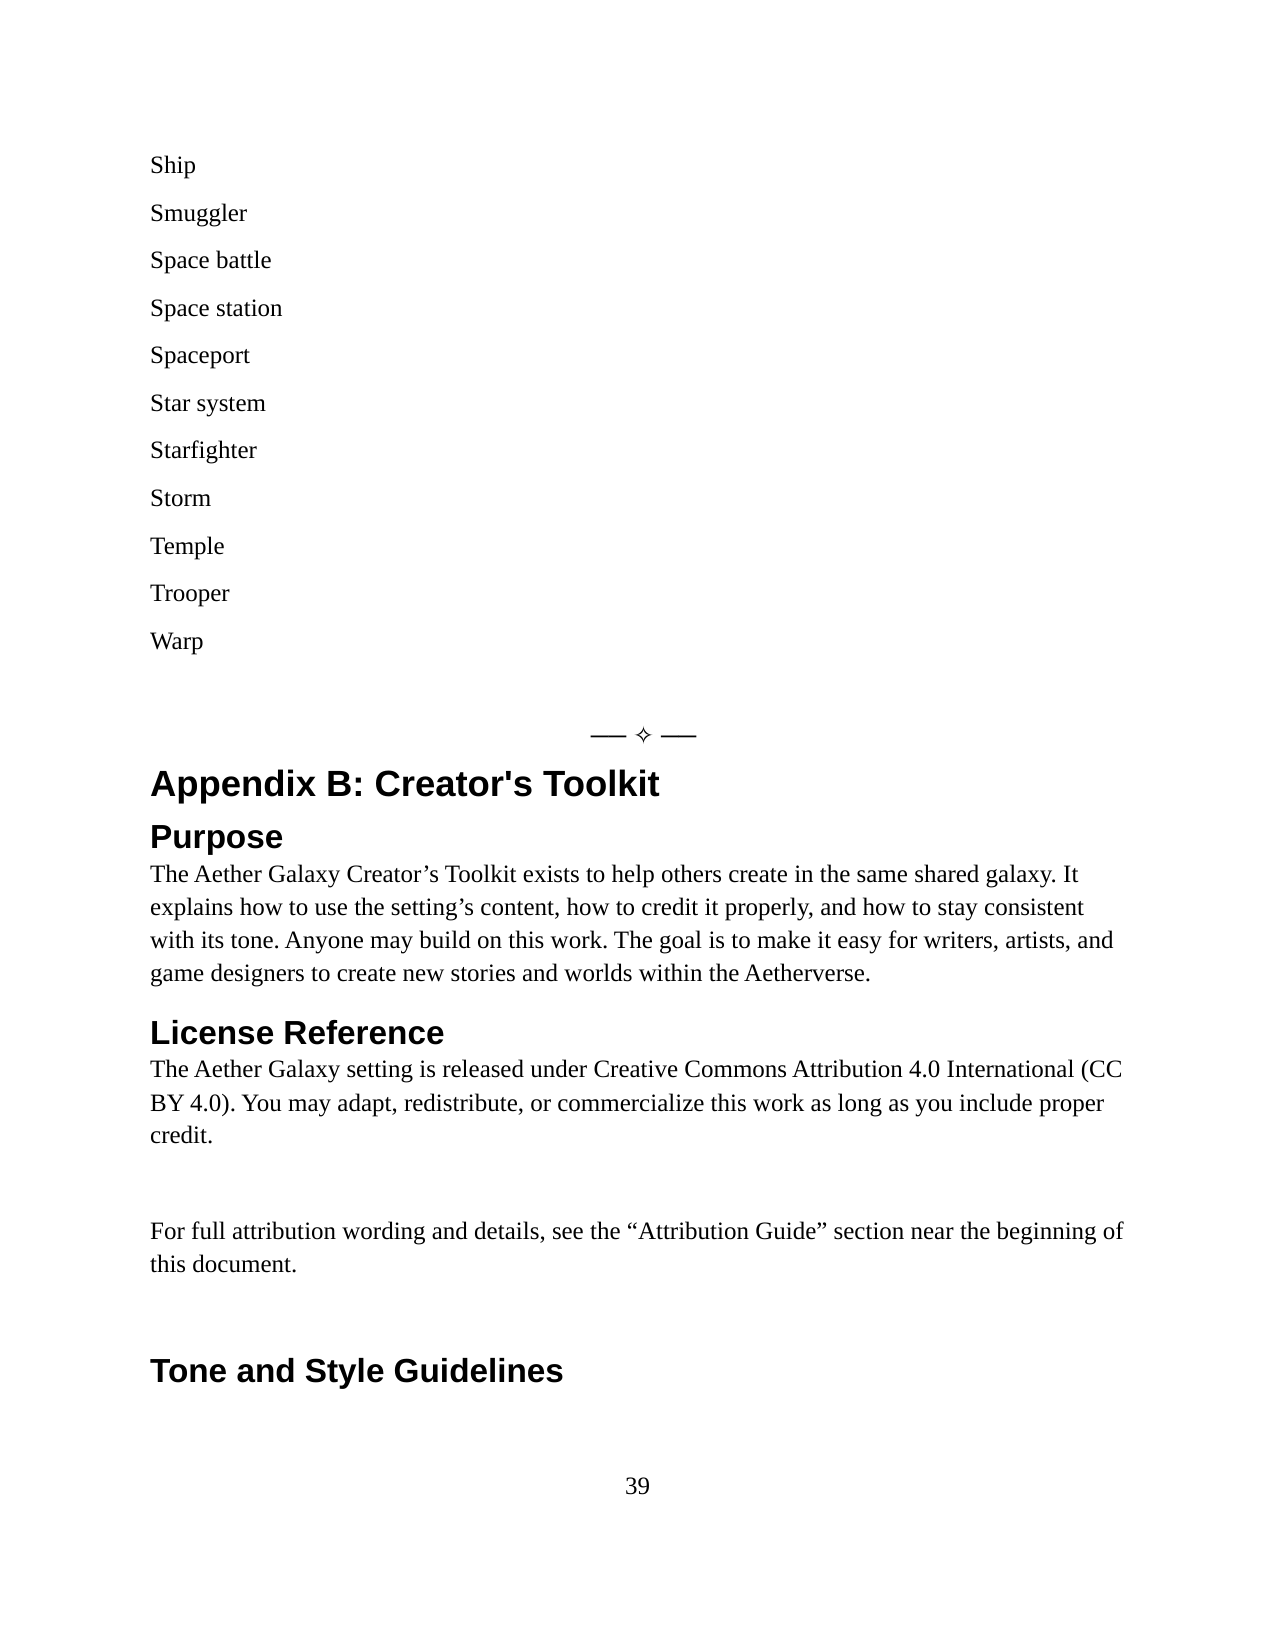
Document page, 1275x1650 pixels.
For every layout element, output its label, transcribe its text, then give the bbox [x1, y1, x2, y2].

text Trooper [150, 578, 1125, 607]
text Star system [150, 388, 1125, 417]
text The Aether Galaxy Creator’s Toolkit exists to help others create in the same shared galaxy. It explains how to use the setting’s content, how to credit it properly, and how to stay consistent with its tone. Anyone may build on this work. The goal is to make it easy for writers, artists, and game designers to create new stories and worlds within the Aetherverse. [150, 859, 1125, 987]
text Space station [150, 293, 1125, 322]
text The Aether Galaxy setting is released under Creative Commons Attribution 4.0 International (CC BY 4.0). You may adapt, redistribute, or commercialize this work as long as you include proper credit. [150, 1054, 1125, 1149]
subtitle Appendix B: Creator's Toolkit [150, 762, 1125, 804]
text Temple [150, 531, 1125, 559]
text Ship [150, 150, 1125, 179]
text ── ✧ ── [162, 721, 1125, 750]
subtitle License Reference [150, 1013, 1125, 1052]
text Starfighter [150, 436, 1125, 464]
text Storm [150, 483, 1125, 512]
text Smuggler [150, 198, 1125, 226]
text Space battle [150, 245, 1125, 274]
subtitle Purpose [150, 817, 1125, 856]
text For full attribution wording and details, see the “Attribution Guide” section near the beginning of this document. [150, 1216, 1125, 1278]
subtitle Tone and Style Guidelines [150, 1352, 1125, 1390]
text Spaceport [150, 340, 1125, 369]
text Warp [150, 626, 1125, 655]
